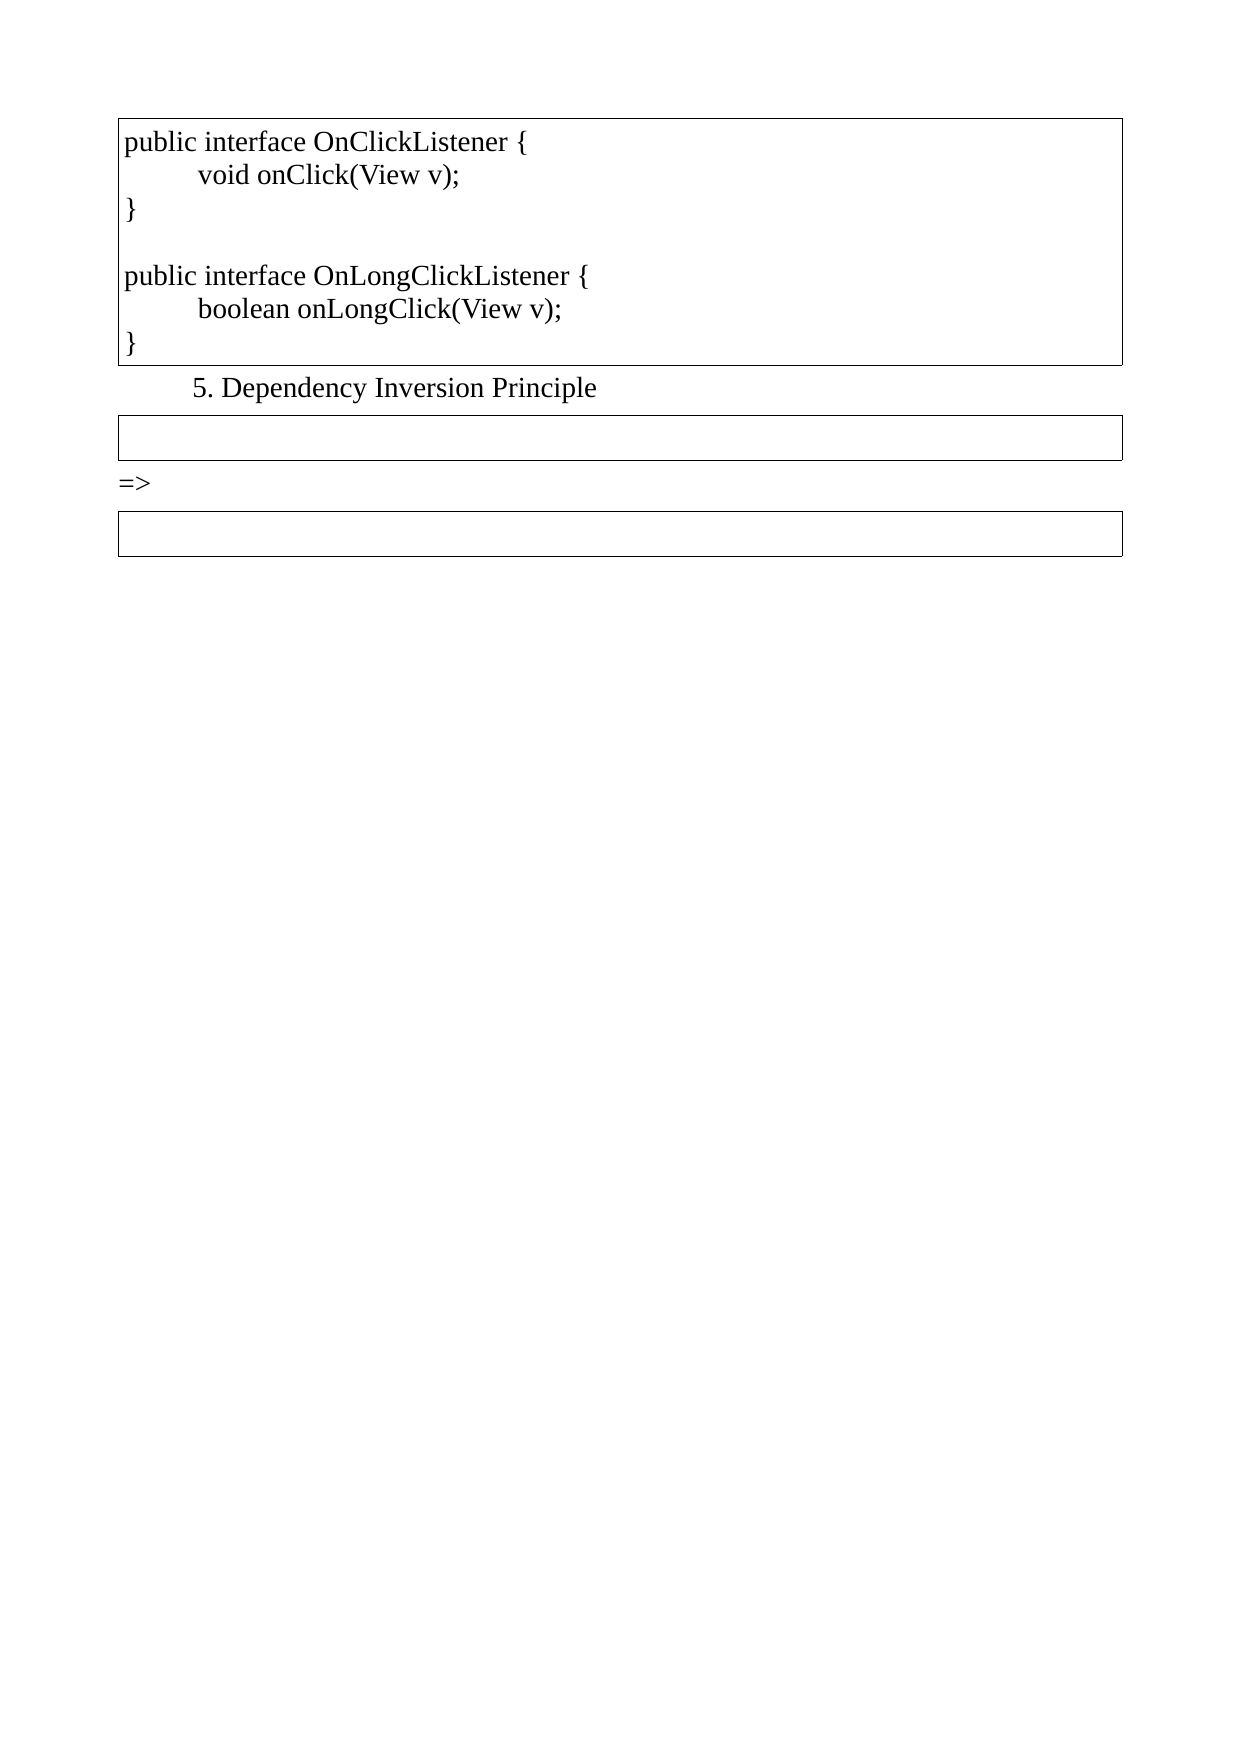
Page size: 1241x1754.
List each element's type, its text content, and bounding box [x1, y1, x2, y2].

table_header [119, 512, 1122, 556]
text 5. Dependency Inversion Principle [118, 371, 1122, 404]
text => [118, 466, 1122, 500]
table_header public interface OnClickListener { void onClick(View v); } public interface OnLongClickListener { boolean onLongClick(View v); } [119, 119, 1122, 364]
table_header [119, 416, 1122, 460]
